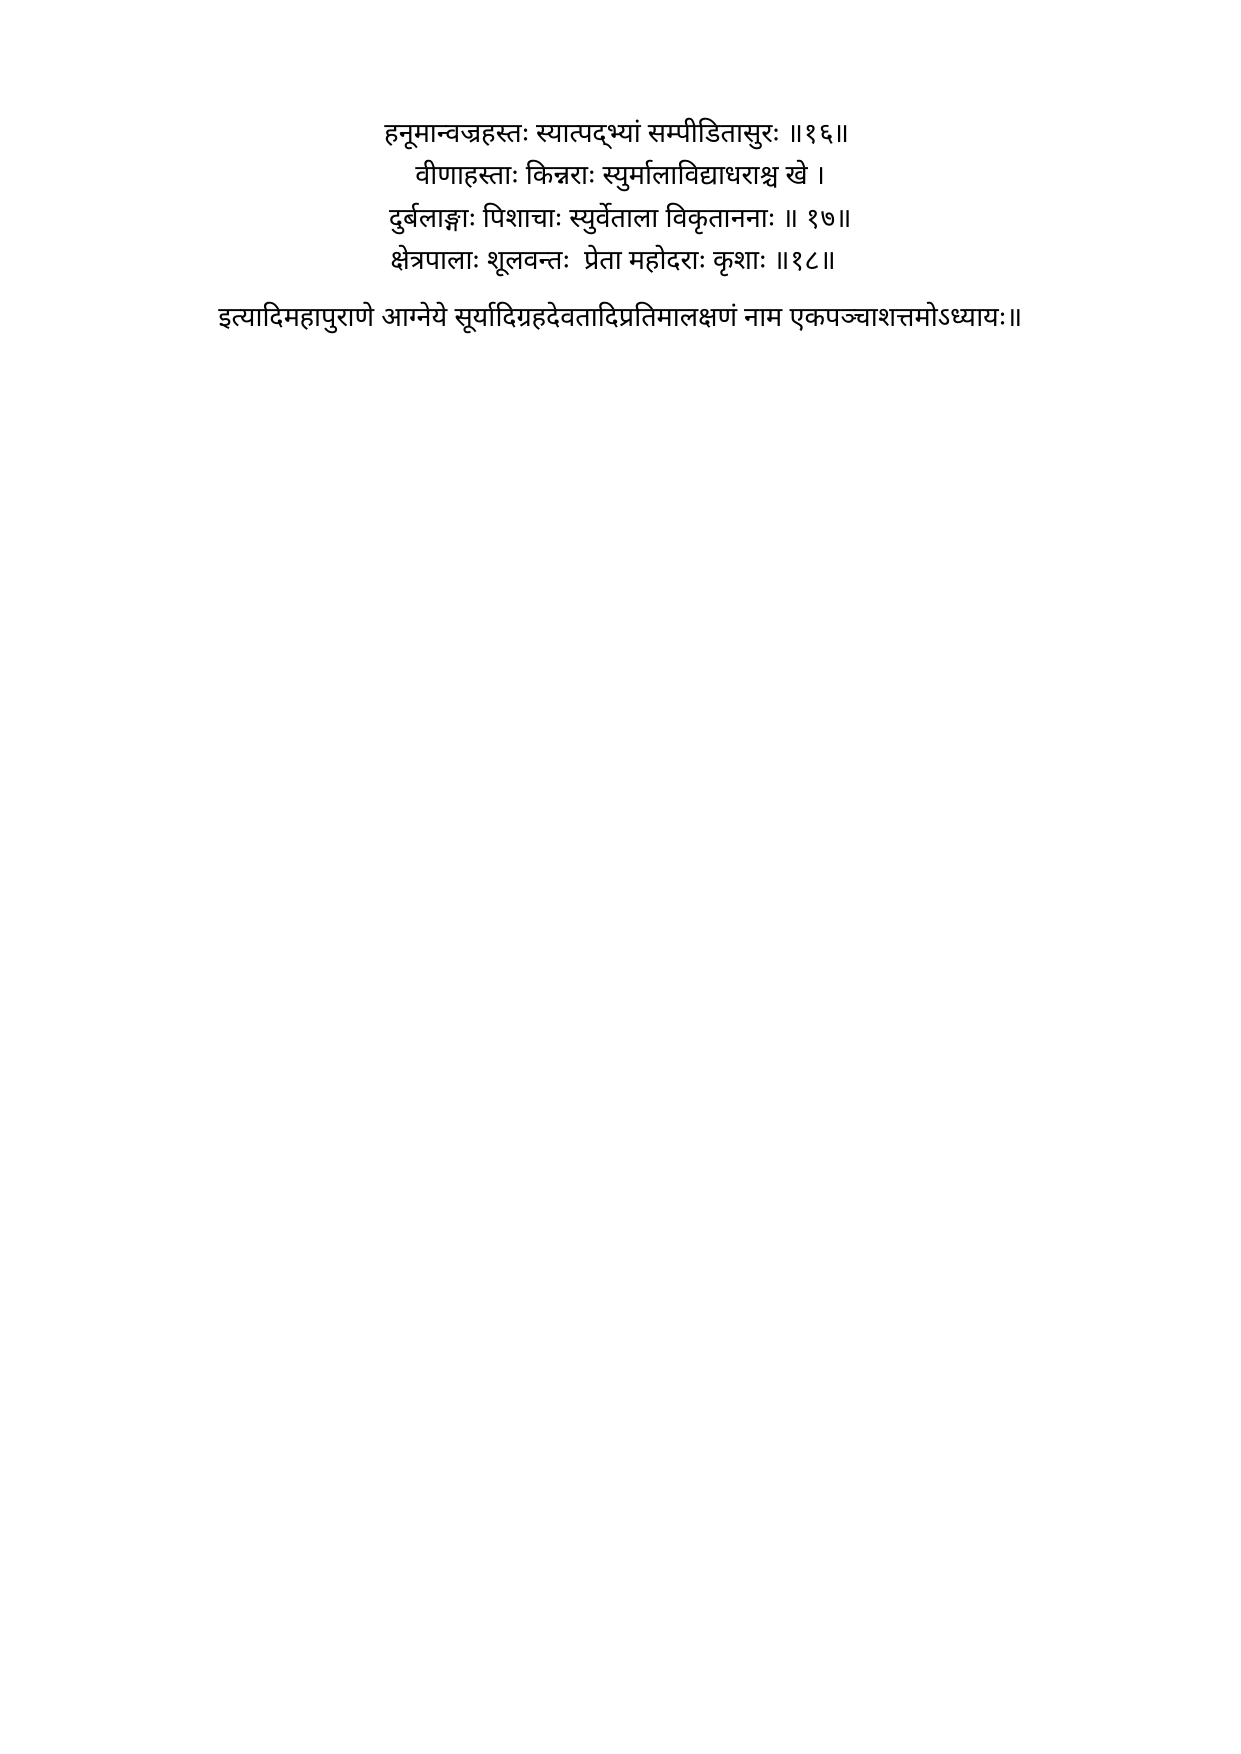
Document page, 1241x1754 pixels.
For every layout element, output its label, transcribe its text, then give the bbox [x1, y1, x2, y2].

text इत्यादिमहापुराणे आग्नेये सूर्यादिग्रहदेवतादिप्रतिमालक्षणं नाम एकपञ्चाशत्तमोऽध्यायः॥ [118, 302, 1122, 337]
text हनूमान्वज्रहस्तः स्यात्पद्भ्यां सम्पीडितासुरः ॥१६॥ वीणाहस्ताः किन्नराः स्युर्मालाविद्याधराश्च खे । दुर्बलाङ्गाः पिशाचाः स्युर्वेताला विकृताननाः ॥ १७॥ क्षेत्रपालाः शूलवन्तः प्रेता महोदराः कृशाः ॥१८॥ [118, 118, 1122, 280]
